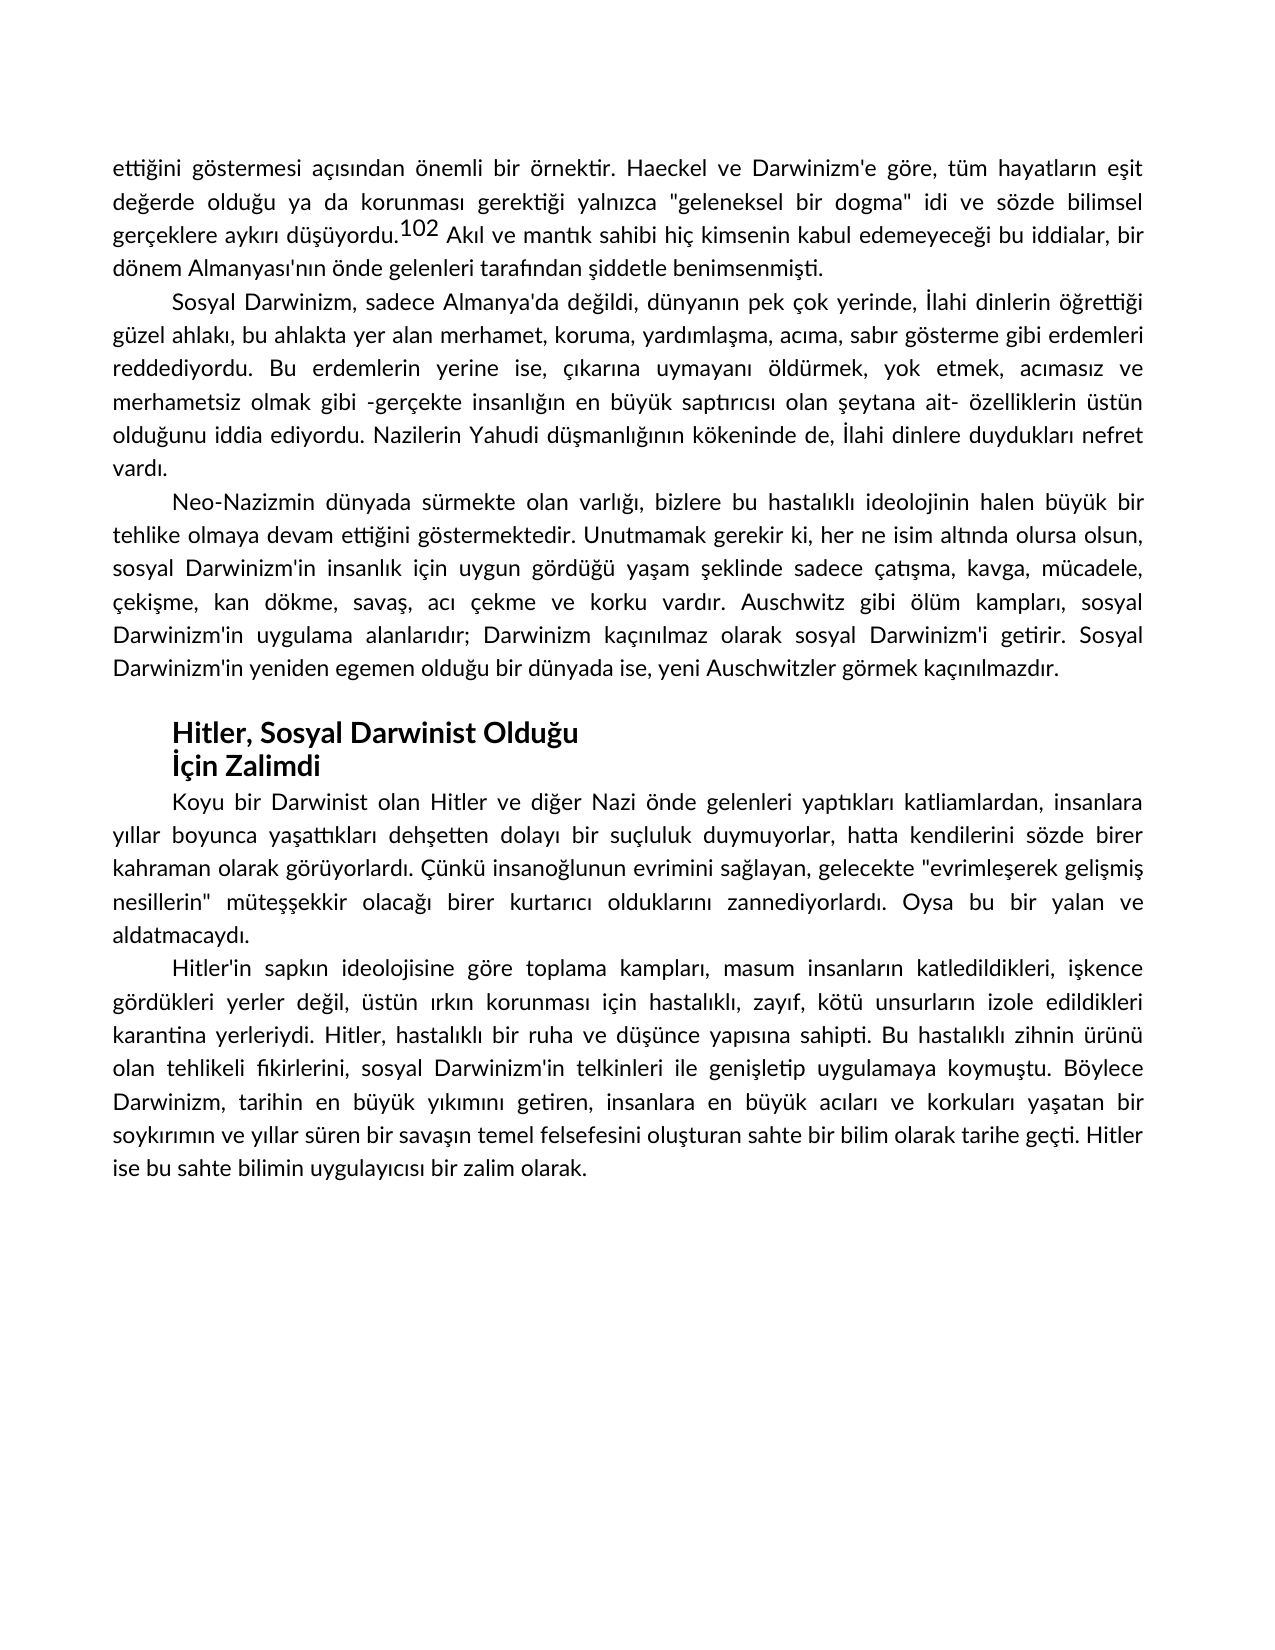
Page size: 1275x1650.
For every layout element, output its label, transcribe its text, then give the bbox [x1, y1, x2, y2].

text İçin Zalimdi [112, 750, 1145, 783]
text Neo-Nazizmin dünyada sürmekte olan varlığı, bizlere bu hastalıklı ideolojinin halen büyük bir tehlike olmaya devam ettiğini göstermektedir. Unutmamak gerekir ki, her ne isim altında olursa olsun, sosyal Darwinizm'in insanlık için uygun gördüğü yaşam şeklinde sadece çatışma, kavga, mücadele, çekişme, kan dökme, savaş, acı çekme ve korku vardır. Auschwitz gibi ölüm kampları, sosyal Darwinizm'in uygulama alanlarıdır; Darwinizm kaçınılmaz olarak sosyal Darwinizm'i getirir. Sosyal Darwinizm'in yeniden egemen olduğu bir dünyada ise, yeni Auschwitzler görmek kaçınılmazdır. [112, 483, 1145, 683]
text Sosyal Darwinizm, sadece Almanya'da değildi, dünyanın pek çok yerinde, İlahi dinlerin öğrettiği güzel ahlakı, bu ahlakta yer alan merhamet, koruma, yardımlaşma, acıma, sabır gösterme gibi erdemleri reddediyordu. Bu erdemlerin yerine ise, çıkarına uymayanı öldürmek, yok etmek, acımasız ve merhametsiz olmak gibi -gerçekte insanlığın en büyük saptırıcısı olan şeytana ait- özelliklerin üstün olduğunu iddia ediyordu. Nazilerin Yahudi düşmanlığının kökeninde de, İlahi dinlere duydukları nefret vardı. [112, 283, 1145, 483]
text Hitler'in sapkın ideolojisine göre toplama kampları, masum insanların katledildikleri, işkence gördükleri yerler değil, üstün ırkın korunması için hastalıklı, zayıf, kötü unsurların izole edildikleri karantina yerleriydi. Hitler, hastalıklı bir ruha ve düşünce yapısına sahipti. Bu hastalıklı zihnin ürünü olan tehlikeli fikirlerini, sosyal Darwinizm'in telkinleri ile genişletip uygulamaya koymuştu. Böylece Darwinizm, tarihin en büyük yıkımını getiren, insanlara en büyük acıları ve korkuları yaşatan bir soykırımın ve yıllar süren bir savaşın temel felsefesini oluşturan sahte bir bilim olarak tarihe geçti. Hitler ise bu sahte bilimin uygulayıcısı bir zalim olarak. [112, 950, 1145, 1183]
text Hitler, Sosyal Darwinist Olduğu [112, 717, 1145, 750]
text ettiğini göstermesi açısından önemli bir örnektir. Haeckel ve Darwinizm'e göre, tüm hayatların eşit değerde olduğu ya da korunması gerektiği yalnızca "geleneksel bir dogma" idi ve sözde bilimsel gerçeklere aykırı düşüyordu.102 Akıl ve mantık sahibi hiç kimsenin kabul edemeyeceği bu iddialar, bir dönem Almanyası'nın önde gelenleri tarafından şiddetle benimsenmişti. [112, 150, 1145, 283]
text Koyu bir Darwinist olan Hitler ve diğer Nazi önde gelenleri yaptıkları katliamlardan, insanlara yıllar boyunca yaşattıkları dehşetten dolayı bir suçluluk duymuyorlar, hatta kendilerini sözde birer kahraman olarak görüyorlardı. Çünkü insanoğlunun evrimini sağlayan, gelecekte "evrimleşerek gelişmiş nesillerin" müteşşekkir olacağı birer kurtarıcı olduklarını zannediyorlardı. Oysa bu bir yalan ve aldatmacaydı. [112, 783, 1145, 950]
